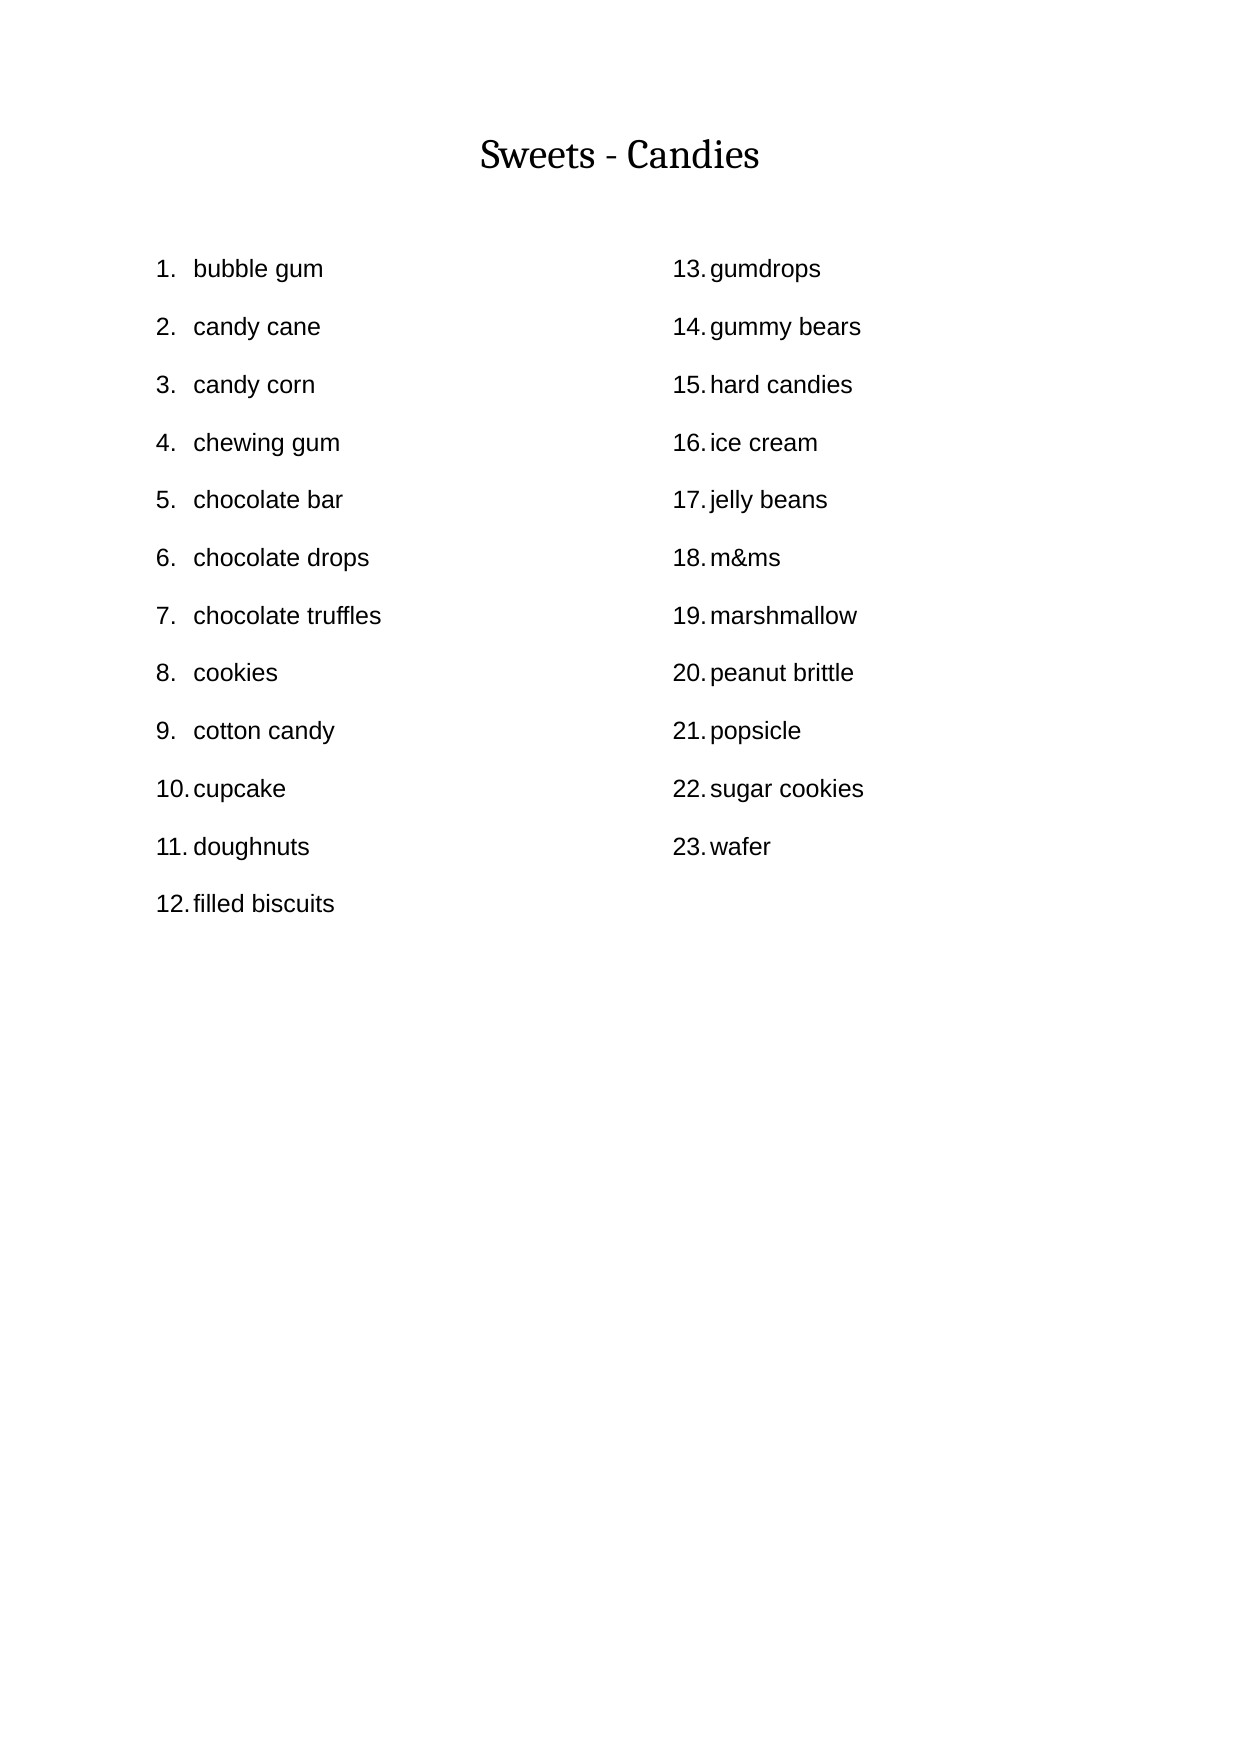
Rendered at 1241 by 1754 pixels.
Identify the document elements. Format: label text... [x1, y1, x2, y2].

list doughnuts [156, 832, 605, 860]
list jelly beans [672, 485, 1122, 514]
list marshmallow [672, 601, 1122, 629]
list candy cane [156, 312, 605, 341]
list ice cream [672, 428, 1122, 456]
list filled biscuits [156, 889, 605, 918]
list gumdrops [672, 254, 1122, 283]
list peanut brittle [672, 658, 1122, 687]
list gummy bears [672, 312, 1122, 341]
list cupcake [156, 774, 605, 803]
list chocolate truffles [156, 601, 605, 629]
list bubble gum [156, 254, 605, 283]
list popsicle [672, 716, 1122, 745]
list chewing gum [156, 428, 605, 456]
list cookies [156, 658, 605, 687]
list cotton candy [156, 716, 605, 745]
list sugar cookies [672, 774, 1122, 803]
subtitle Sweets - Candies [118, 131, 1122, 178]
list hard candies [672, 370, 1122, 399]
list m&ms [672, 543, 1122, 572]
list candy corn [156, 370, 605, 399]
list chocolate bar [156, 485, 605, 514]
list wafer [672, 832, 1122, 860]
list chocolate drops [156, 543, 605, 572]
